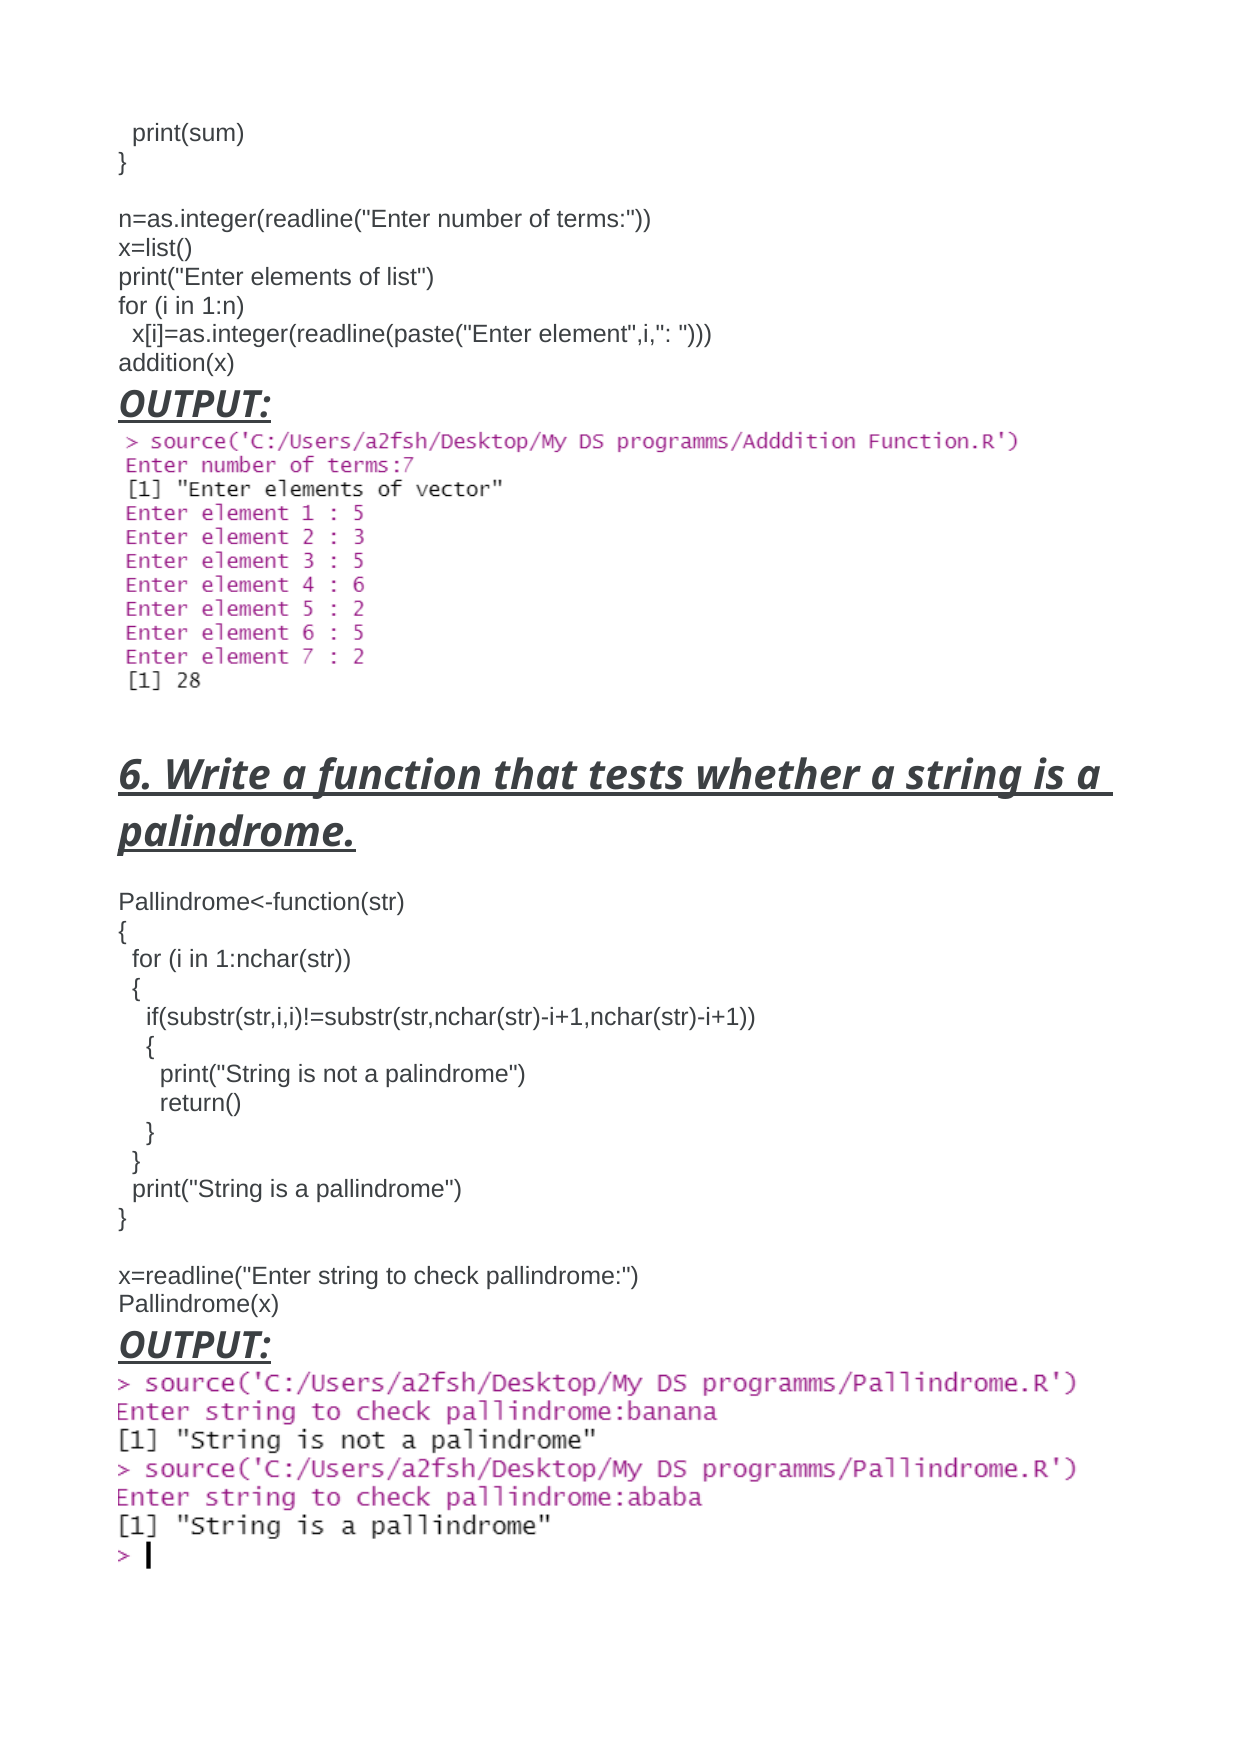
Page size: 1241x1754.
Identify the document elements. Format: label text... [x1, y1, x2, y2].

text } [118, 147, 1122, 176]
text } [118, 1117, 1122, 1146]
text x=readline("Enter string to check pallindrome:") [118, 1261, 1122, 1289]
text n=as.integer(readline("Enter number of terms:")) [118, 204, 1122, 233]
text print(sum) [118, 118, 1122, 147]
text } [118, 1203, 1122, 1232]
text print("Enter elements of list") [118, 262, 1122, 291]
text { [118, 1031, 1122, 1059]
text OUTPUT: [118, 1318, 1122, 1369]
text print("String is not a palindrome") [118, 1059, 1122, 1088]
text Pallindrome<-function(str) [118, 887, 1122, 916]
text Pallindrome(x) [118, 1289, 1122, 1318]
text x=list() [118, 233, 1122, 262]
text 6. Write a function that tests whether a string is a palindrome. [118, 744, 1122, 858]
text print("String is a pallindrome") [118, 1174, 1122, 1203]
text x[i]=as.integer(readline(paste("Enter element",i,": "))) [118, 319, 1122, 348]
text { [118, 916, 1122, 944]
text OUTPUT: [118, 377, 1122, 427]
text addition(x) [118, 348, 1122, 377]
text return() [118, 1088, 1122, 1117]
text if(substr(str,i,i)!=substr(str,nchar(str)-i+1,nchar(str)-i+1)) [118, 1002, 1122, 1031]
picture [118, 427, 1123, 694]
text for (i in 1:n) [118, 291, 1122, 319]
text } [118, 1146, 1122, 1174]
picture [118, 1369, 1123, 1575]
text for (i in 1:nchar(str)) [118, 944, 1122, 973]
text { [118, 973, 1122, 1002]
